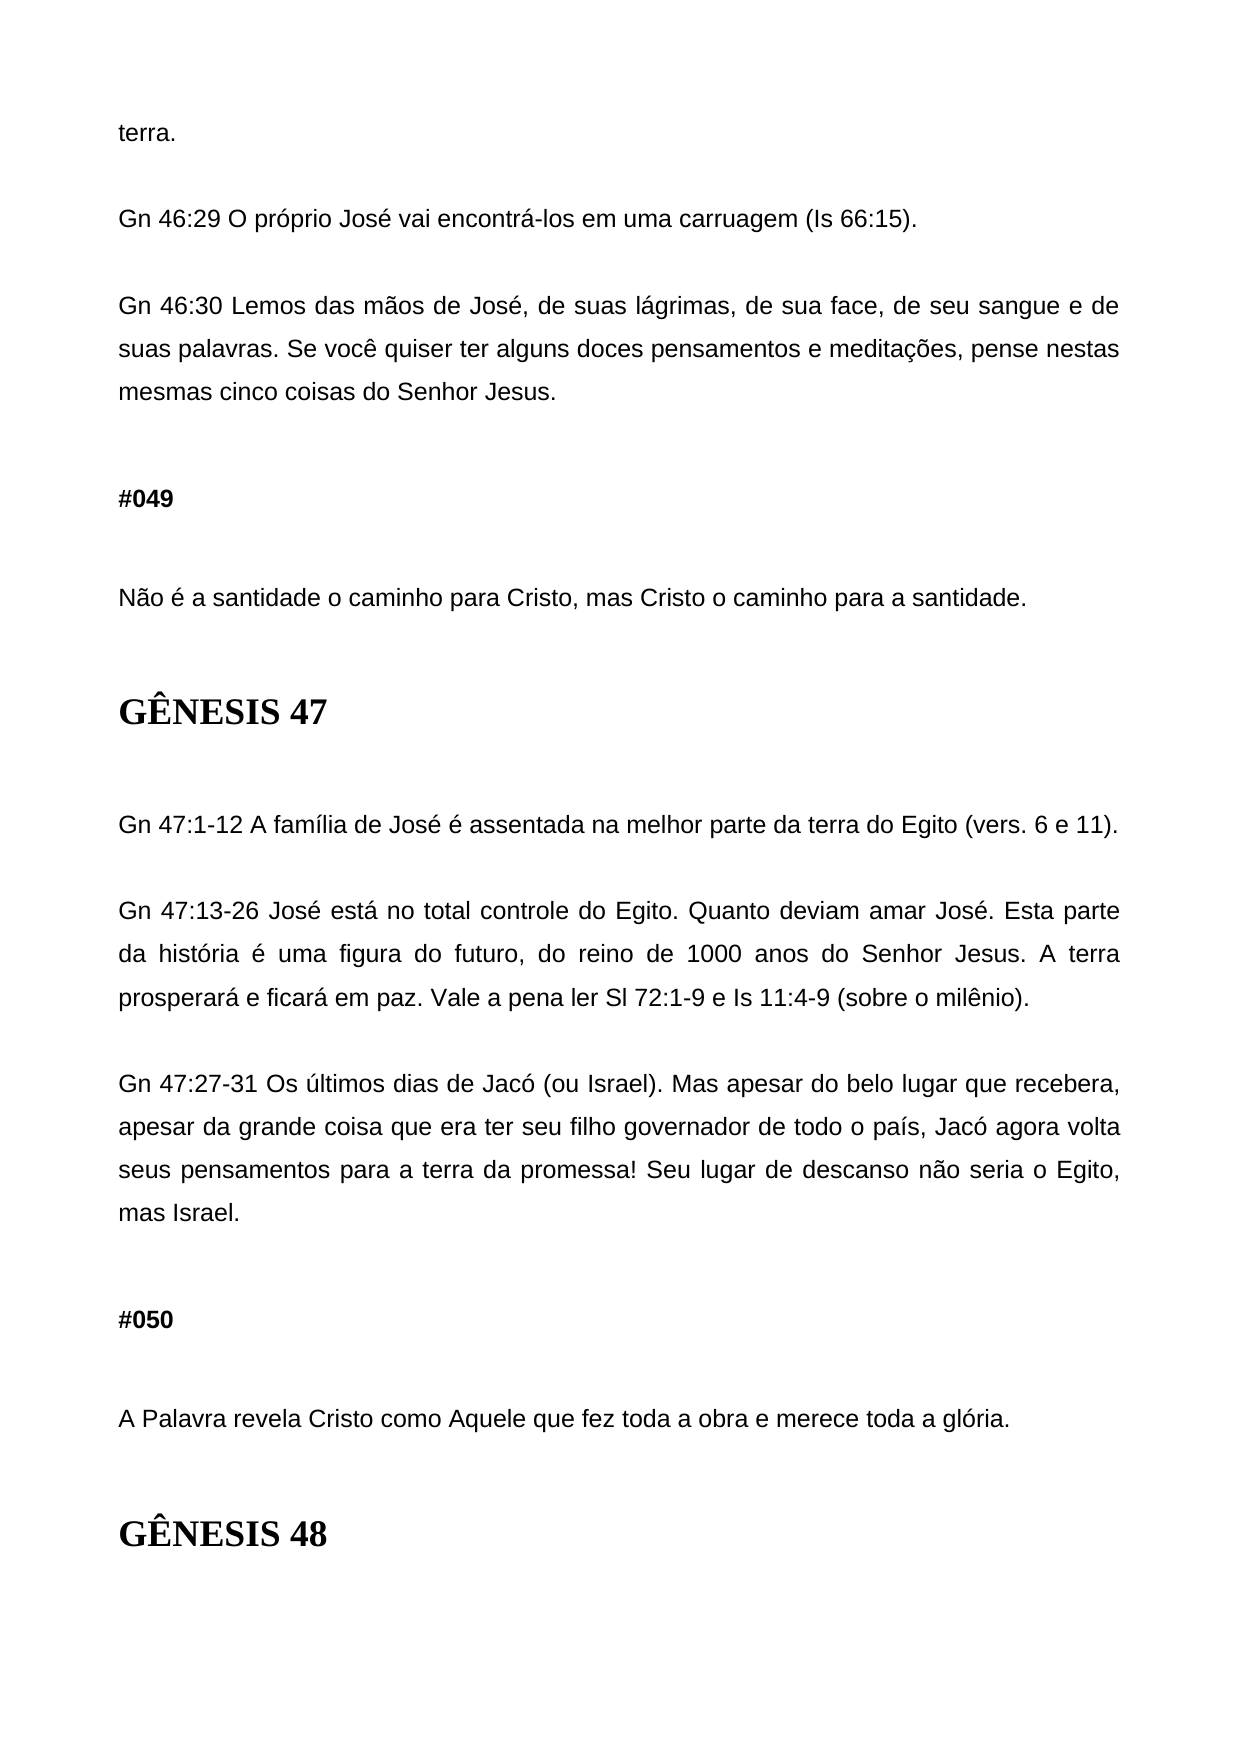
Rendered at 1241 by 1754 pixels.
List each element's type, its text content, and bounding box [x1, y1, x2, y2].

text Gn 46:29 O próprio José vai encontrá-los em uma carruagem (Is 66:15). [118, 204, 1122, 233]
text Gn 47:27-31 Os últimos dias de Jacó (ou Israel). Mas apesar do belo lugar que recebera, apesar da grande coisa que era ter seu filho governador de todo o país, Jacó agora volta seus pensamentos para a terra da promessa! Seu lugar de descanso não seria o Egito, mas Israel. [118, 1069, 1122, 1227]
subtitle GÊNESIS 48 [118, 1511, 1122, 1554]
text Não é a santidade o caminho para Cristo, mas Cristo o caminho para a santidade. [118, 583, 1122, 611]
subtitle GÊNESIS 47 [118, 690, 1122, 733]
text Gn 47:13-26 José está no total controle do Egito. Quanto deviam amar José. Esta parte da história é uma figura do futuro, do reino de 1000 anos do Senhor Jesus. A terra prosperará e ficará em paz. Vale a pena ler Sl 72:1-9 e Is 11:4-9 (sobre o milênio). [118, 896, 1122, 1011]
subtitle #049 [118, 484, 1122, 513]
text Gn 46:30 Lemos das mãos de José, de suas lágrimas, de sua face, de seu sangue e de suas palavras. Se você quiser ter alguns doces pensamentos e meditações, pense nestas mesmas cinco coisas do Senhor Jesus. [118, 291, 1122, 406]
subtitle #050 [118, 1305, 1122, 1334]
text Gn 47:1-12 A família de José é assentada na melhor parte da terra do Egito (vers. 6 e 11). [118, 810, 1122, 839]
text A Palavra revela Cristo como Aquele que fez toda a obra e merece toda a glória. [118, 1404, 1122, 1433]
text terra. [118, 118, 1122, 147]
